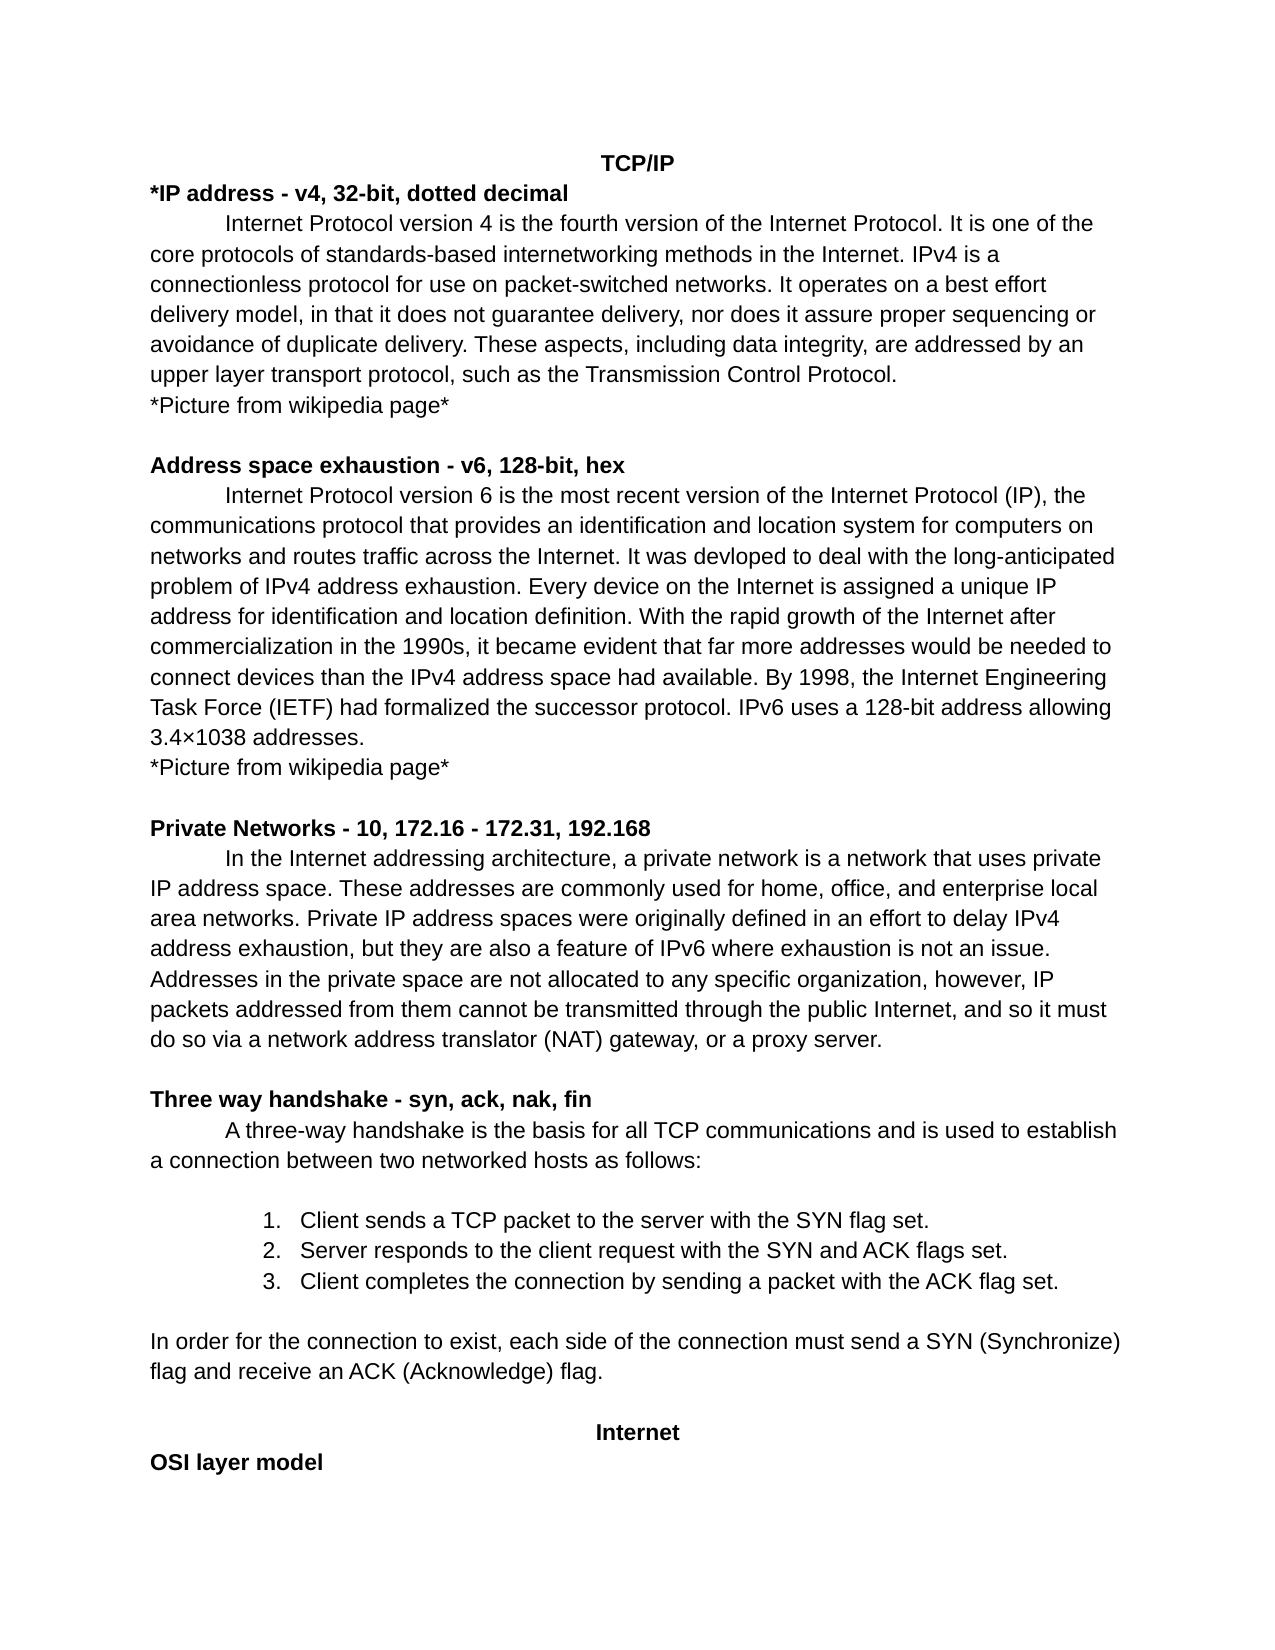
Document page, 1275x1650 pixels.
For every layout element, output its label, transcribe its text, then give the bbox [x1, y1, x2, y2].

text *IP address - v4, 32-bit, dotted decimal [150, 180, 1125, 207]
text Internet [150, 1419, 1125, 1445]
text Internet Protocol version 4 is the fourth version of the Internet Protocol. It is one of the core protocols of standards-based internetworking methods in the Internet. IPv4 is a connectionless protocol for use on packet-switched networks. It operates on a best effort delivery model, in that it does not guarantee delivery, nor does it assure proper sequencing or avoidance of duplicate delivery. These aspects, including data integrity, are addressed by an upper layer transport protocol, such as the Transmission Control Protocol. [150, 210, 1125, 388]
text Private Networks - 10, 172.16 - 172.31, 192.168 [150, 814, 1125, 841]
text Three way handshake - syn, ack, nak, fin [150, 1086, 1125, 1113]
text In order for the connection to exist, each side of the connection must send a SYN (Synchronize) flag and receive an ACK (Acknowledge) flag. [150, 1328, 1125, 1385]
text *Picture from wikipedia page* [150, 392, 1125, 418]
text *Picture from wikipedia page* [150, 754, 1125, 781]
list Client sends a TCP packet to the server with the SYN flag set. [262, 1207, 1125, 1234]
text TCP/IP [150, 150, 1125, 176]
text In the Internet addressing architecture, a private network is a network that uses private IP address space. These addresses are commonly used for home, office, and enterprise local area networks. Private IP address spaces were originally defined in an effort to delay IPv4 address exhaustion, but they are also a feature of IPv6 where exhaustion is not an issue. Addresses in the private space are not allocated to any specific organization, however, IP packets addressed from them cannot be transmitted through the public Internet, and so it must do so via a network address translator (NAT) gateway, or a proxy server. [150, 845, 1125, 1052]
text Internet Protocol version 6 is the most recent version of the Internet Protocol (IP), the communications protocol that provides an identification and location system for computers on networks and routes traffic across the Internet. It was devloped to deal with the long-anticipated problem of IPv4 address exhaustion. Every device on the Internet is assigned a unique IP address for identification and location definition. With the rapid growth of the Internet after commercialization in the 1990s, it became evident that far more addresses would be needed to connect devices than the IPv4 address space had available. By 1998, the Internet Engineering Task Force (IETF) had formalized the successor protocol. IPv6 uses a 128-bit address allowing 3.4×1038 addresses. [150, 482, 1125, 750]
text OSI layer model [150, 1449, 1125, 1475]
list Client completes the connection by sending a packet with the ACK flag set. [262, 1268, 1125, 1294]
list Server responds to the client request with the SYN and ACK flags set. [262, 1237, 1125, 1264]
text A three-way handshake is the basis for all TCP communications and is used to establish a connection between two networked hosts as follows: [150, 1117, 1125, 1173]
text Address space exhaustion - v6, 128-bit, hex [150, 452, 1125, 478]
